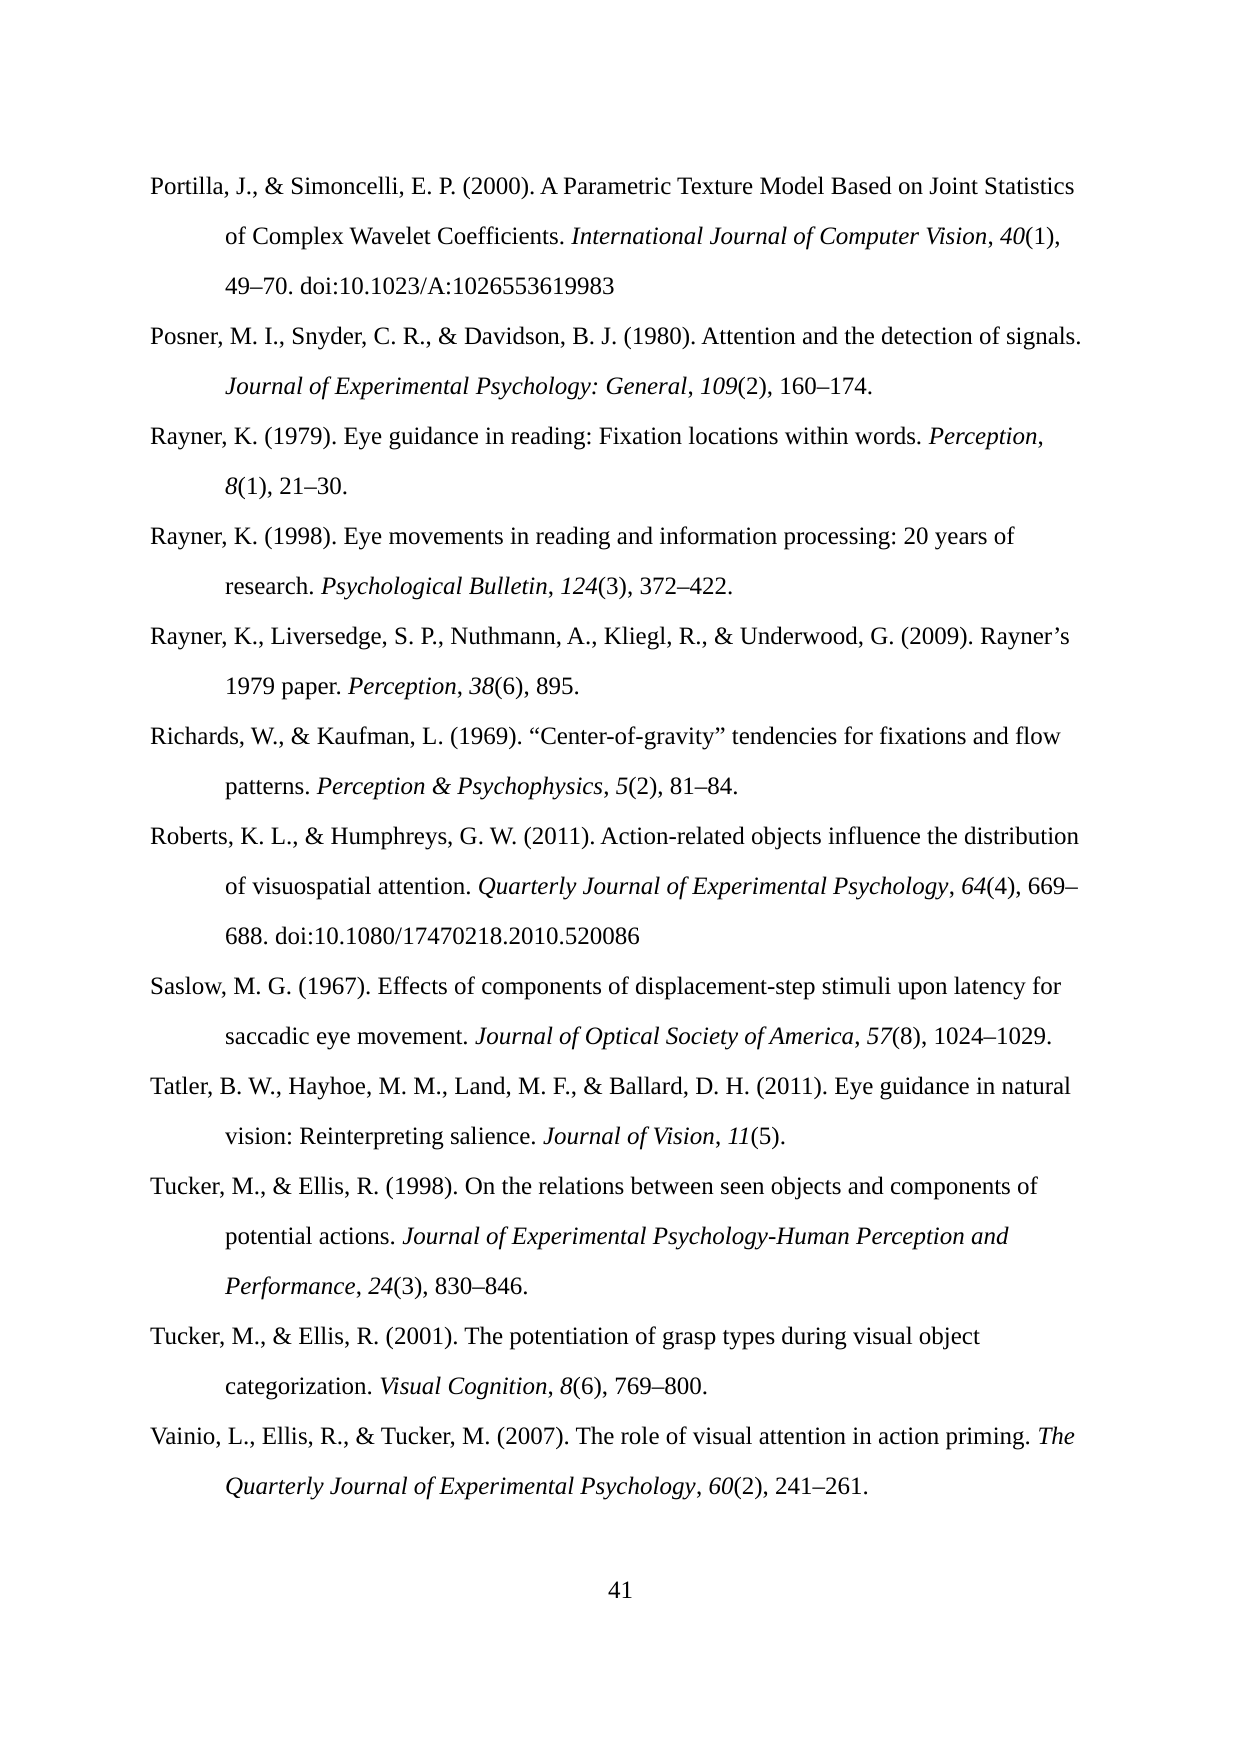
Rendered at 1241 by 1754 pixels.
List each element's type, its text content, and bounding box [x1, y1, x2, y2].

text Roberts, K. L., & Humphreys, G. W. (2011). Action-related objects influence the distribution of visuospatial attention. Quarterly Journal of Experimental Psychology, 64(4), 669–688. doi:10.1080/17470218.2010.520086 [150, 800, 1091, 950]
text Rayner, K. (1979). Eye guidance in reading: Fixation locations within words. Perception, 8(1), 21–30. [150, 400, 1091, 500]
text Portilla, J., & Simoncelli, E. P. (2000). A Parametric Texture Model Based on Joint Statistics of Complex Wavelet Coefficients. International Journal of Computer Vision, 40(1), 49–70. doi:10.1023/A:1026553619983 [150, 150, 1091, 300]
text Posner, M. I., Snyder, C. R., & Davidson, B. J. (1980). Attention and the detection of signals. Journal of Experimental Psychology: General, 109(2), 160–174. [150, 300, 1091, 400]
text Saslow, M. G. (1967). Effects of components of displacement-step stimuli upon latency for saccadic eye movement. Journal of Optical Society of America, 57(8), 1024–1029. [150, 950, 1091, 1050]
text Tucker, M., & Ellis, R. (1998). On the relations between seen objects and components of potential actions. Journal of Experimental Psychology-Human Perception and Performance, 24(3), 830–846. [150, 1150, 1091, 1300]
text Rayner, K. (1998). Eye movements in reading and information processing: 20 years of research. Psychological Bulletin, 124(3), 372–422. [150, 500, 1091, 600]
text Rayner, K., Liversedge, S. P., Nuthmann, A., Kliegl, R., & Underwood, G. (2009). Rayner’s 1979 paper. Perception, 38(6), 895. [150, 600, 1091, 700]
text Vainio, L., Ellis, R., & Tucker, M. (2007). The role of visual attention in action priming. The Quarterly Journal of Experimental Psychology, 60(2), 241–261. [150, 1400, 1091, 1500]
text Richards, W., & Kaufman, L. (1969). “Center-of-gravity” tendencies for fixations and flow patterns. Perception & Psychophysics, 5(2), 81–84. [150, 700, 1091, 800]
text Tucker, M., & Ellis, R. (2001). The potentiation of grasp types during visual object categorization. Visual Cognition, 8(6), 769–800. [150, 1300, 1091, 1400]
text Tatler, B. W., Hayhoe, M. M., Land, M. F., & Ballard, D. H. (2011). Eye guidance in natural vision: Reinterpreting salience. Journal of Vision, 11(5). [150, 1050, 1091, 1150]
